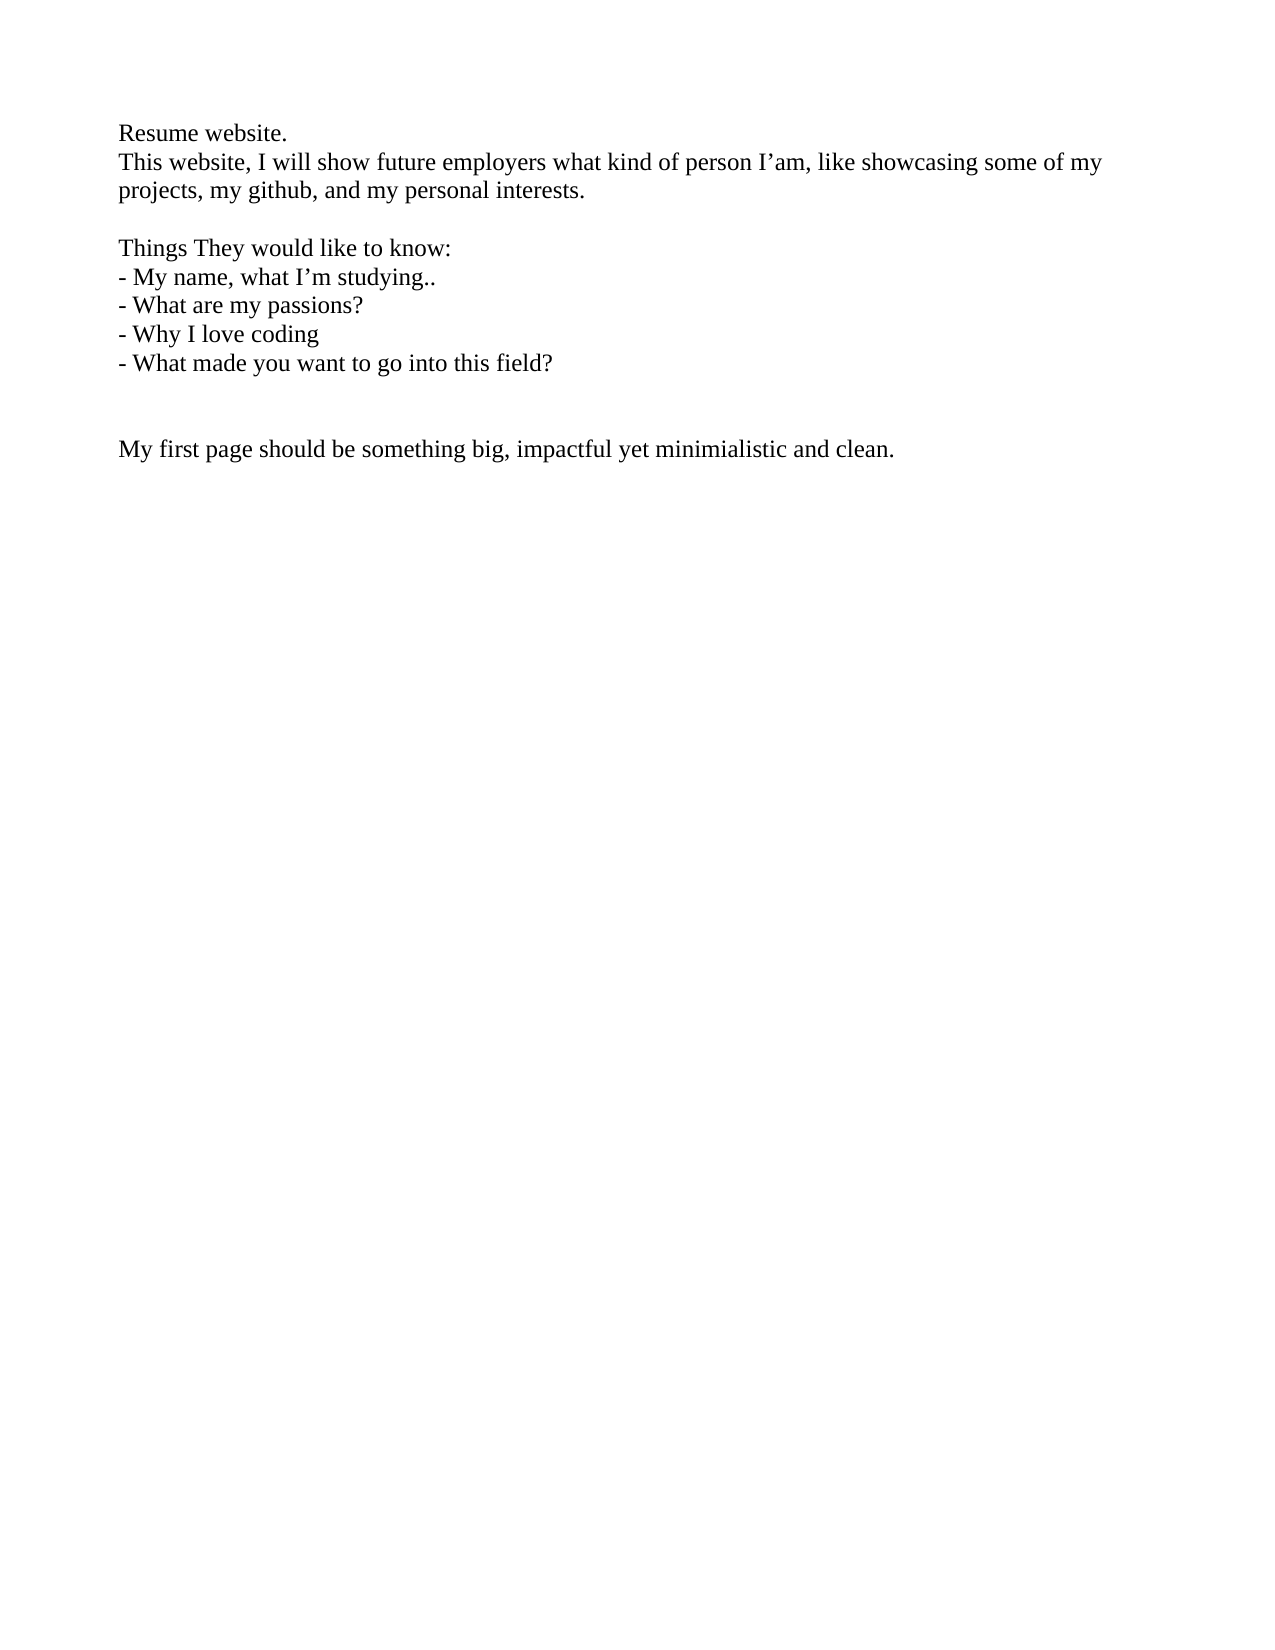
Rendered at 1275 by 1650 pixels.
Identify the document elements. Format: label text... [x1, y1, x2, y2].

text - Why I love coding [118, 319, 1157, 348]
text - What made you want to go into this field? [118, 348, 1157, 377]
text Things They would like to know: [118, 233, 1157, 262]
text This website, I will show future employers what kind of person I’am, like showcasing some of my projects, my github, and my personal interests. [118, 147, 1157, 204]
text - What are my passions? [118, 291, 1157, 319]
text My first page should be something big, impactful yet minimialistic and clean. [118, 434, 1157, 463]
text - My name, what I’m studying.. [118, 262, 1157, 291]
text Resume website. [118, 118, 1157, 147]
